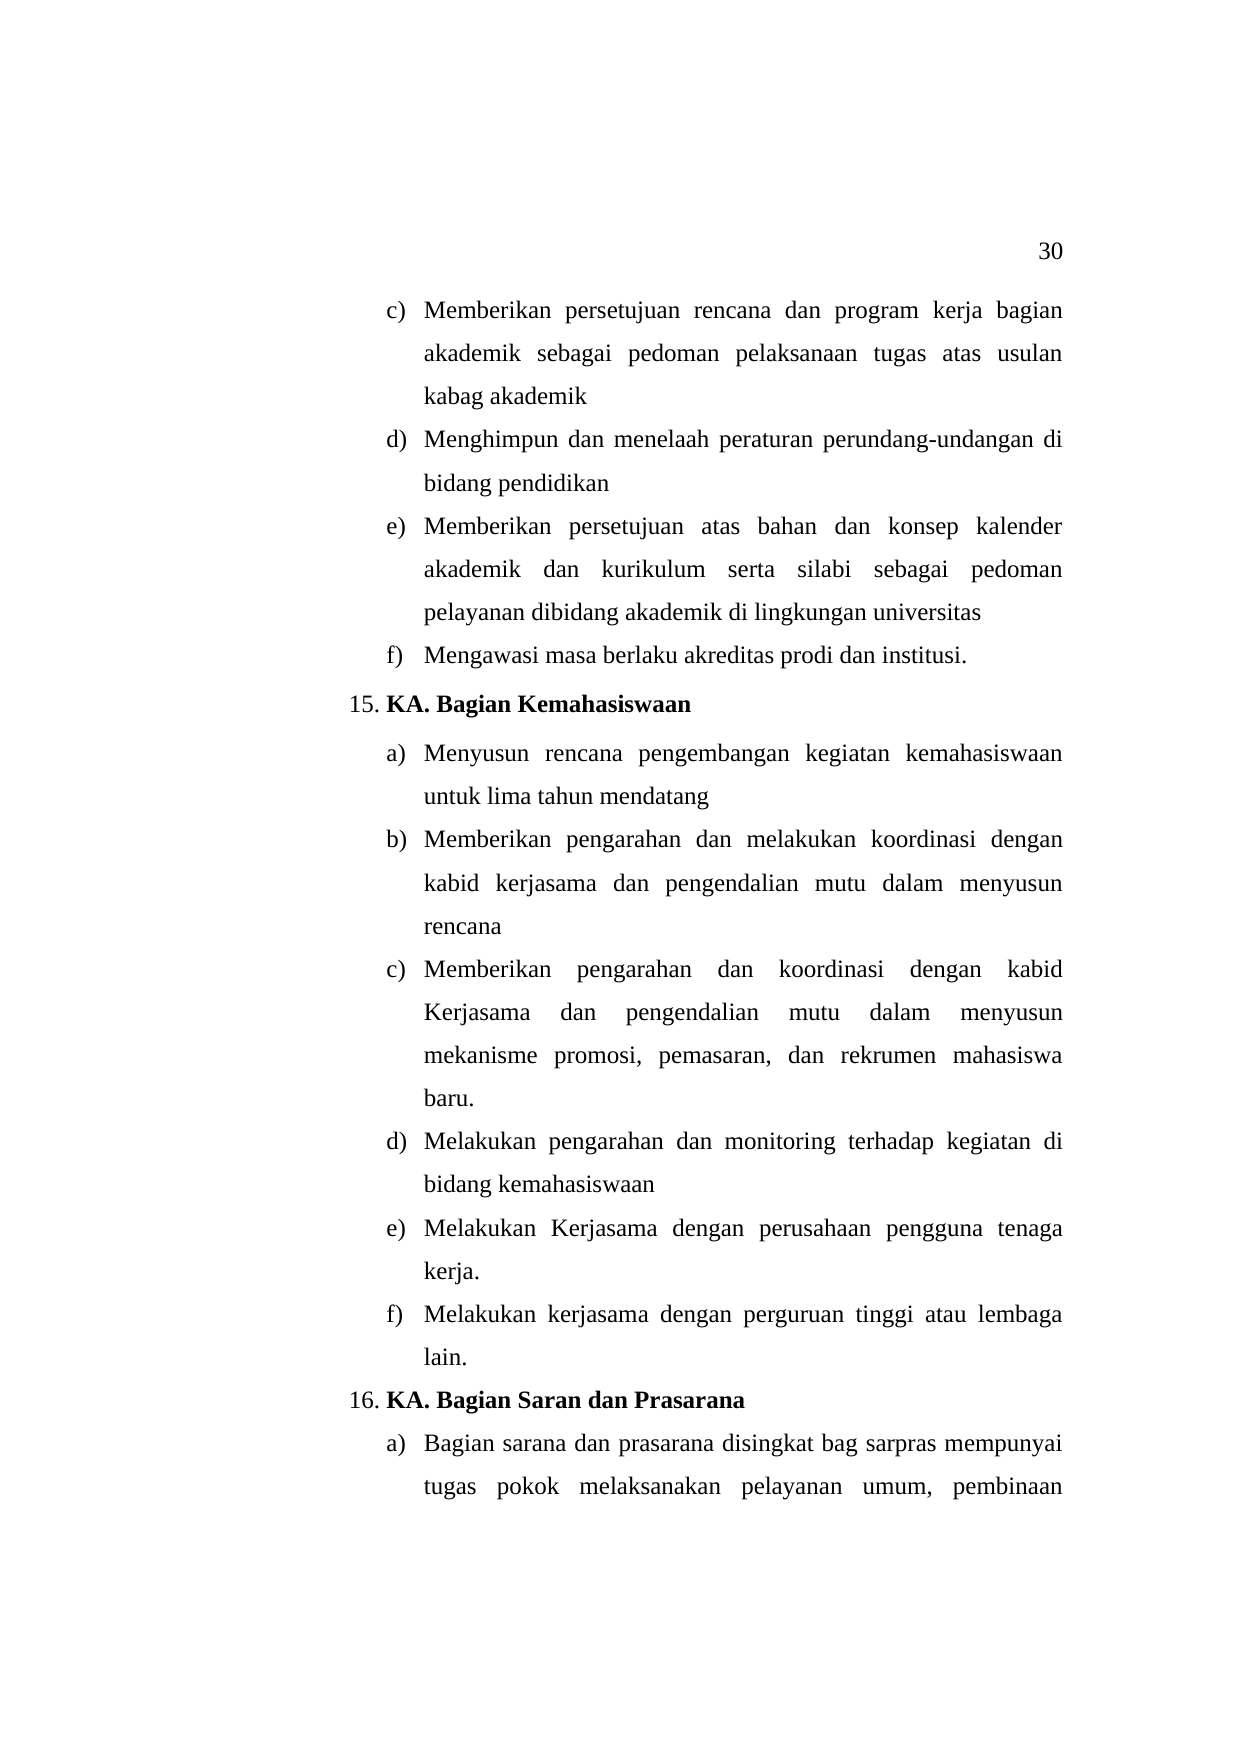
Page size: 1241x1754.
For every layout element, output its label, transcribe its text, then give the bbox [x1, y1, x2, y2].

list Bagian sarana dan prasarana disingkat bag sarpras mempunyai tugas pokok melaksanakan pelayanan umum, pembinaan [386, 1428, 1063, 1500]
list Melakukan Kerjasama dengan perusahaan pengguna tenaga kerja. [386, 1213, 1063, 1284]
list Memberikan persetujuan atas bahan dan konsep kalender akademik dan kurikulum serta silabi sebagai pedoman pelayanan dibidang akademik di lingkungan universitas [386, 511, 1063, 626]
list Memberikan pengarahan dan melakukan koordinasi dengan kabid kerjasama dan pengendalian mutu dalam menyusun rencana [386, 824, 1063, 939]
list Memberikan pengarahan dan koordinasi dengan kabid Kerjasama dan pengendalian mutu dalam menyusun mekanisme promosi, pemasaran, dan rekrumen mahasiswa baru. [386, 954, 1063, 1112]
list Menghimpun dan menelaah peraturan perundang-undangan di bidang pendidikan [386, 424, 1063, 496]
list KA. Bagian Kemahasiswaan [349, 689, 1063, 718]
list Memberikan persetujuan rencana dan program kerja bagian akademik sebagai pedoman pelaksanaan tugas atas usulan kabag akademik [386, 295, 1063, 410]
list Menyusun rencana pengembangan kegiatan kemahasiswaan untuk lima tahun mendatang [386, 738, 1063, 810]
list KA. Bagian Saran dan Prasarana [349, 1385, 1063, 1414]
list Mengawasi masa berlaku akreditas prodi dan institusi. [386, 640, 1063, 669]
list Melakukan pengarahan dan monitoring terhadap kegiatan di bidang kemahasiswaan [386, 1126, 1063, 1198]
list Melakukan kerjasama dengan perguruan tinggi atau lembaga lain. [386, 1299, 1063, 1371]
